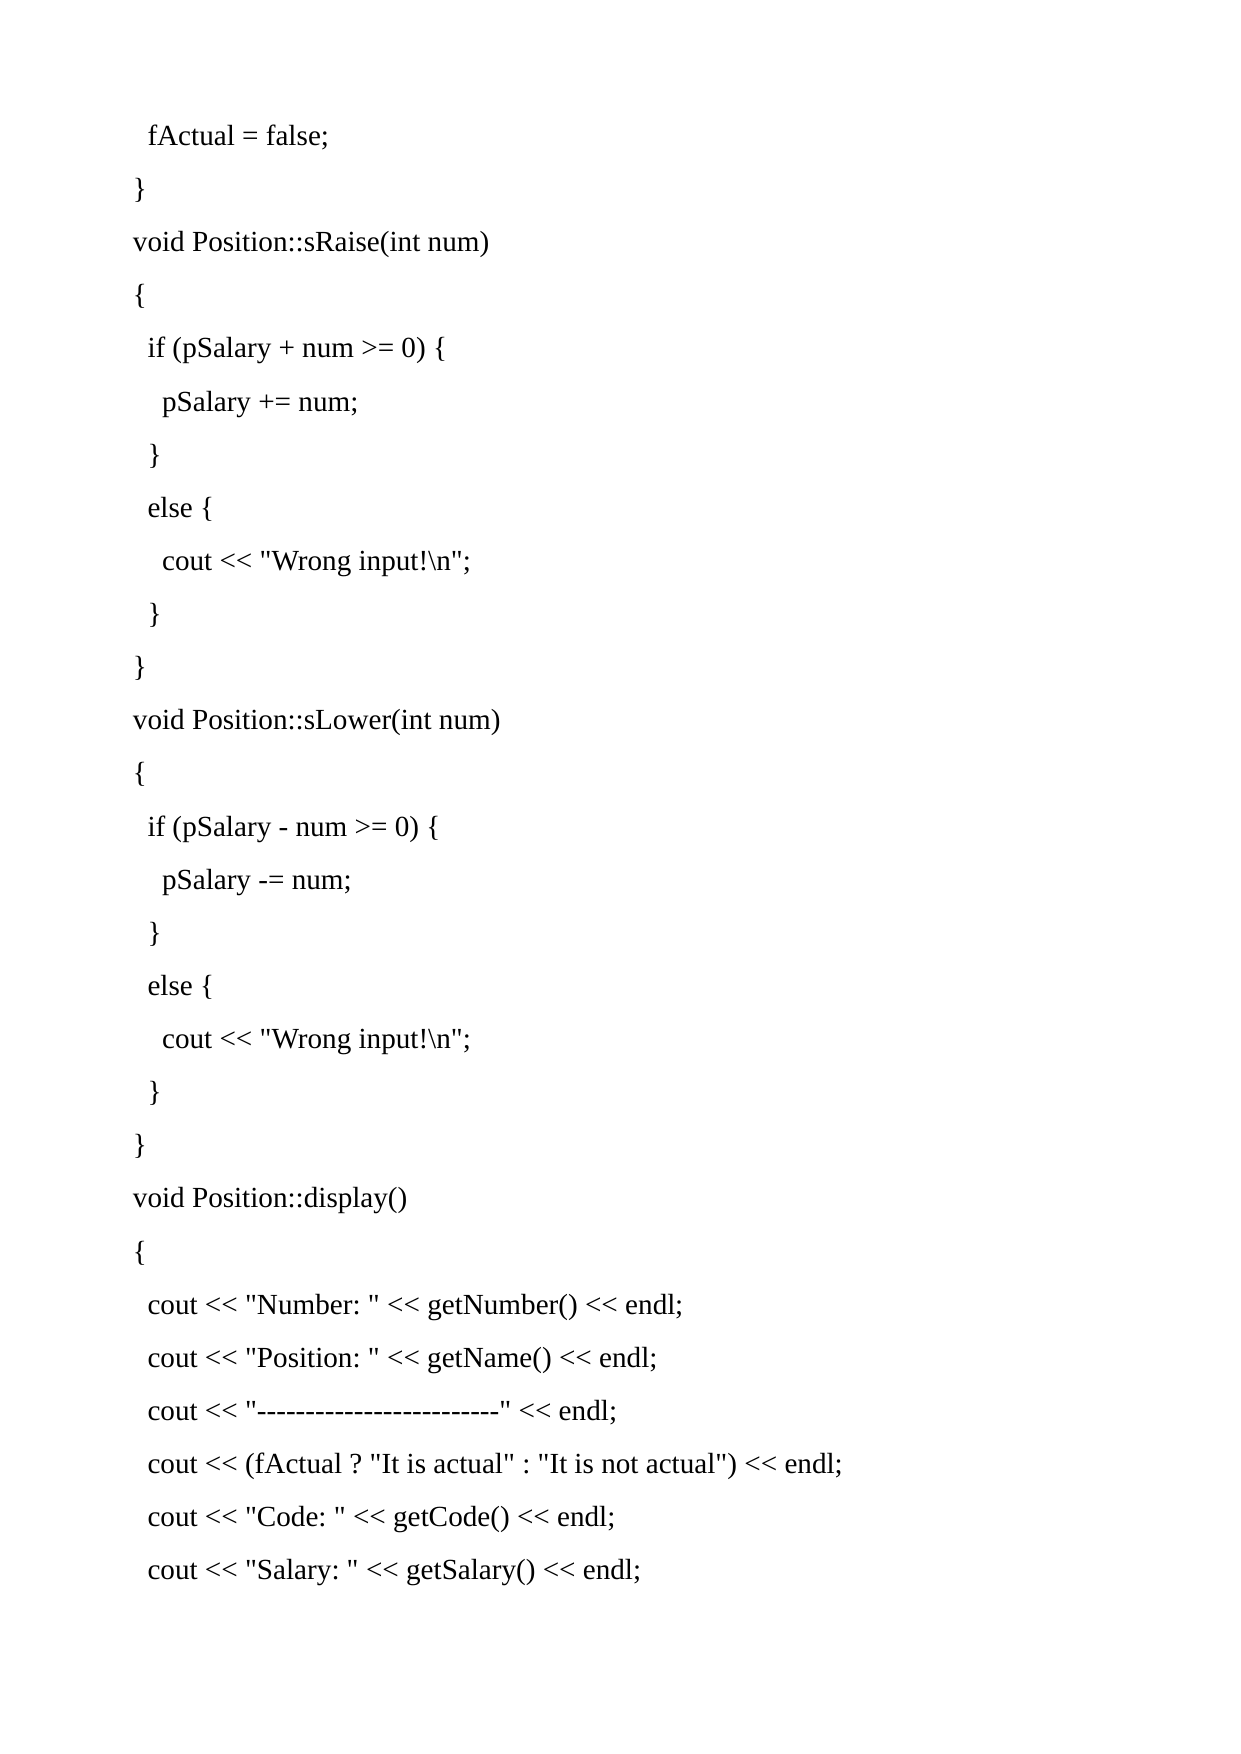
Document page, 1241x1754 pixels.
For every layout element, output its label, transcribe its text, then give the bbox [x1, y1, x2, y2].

text cout << "Wrong input!\n"; [118, 1021, 1122, 1055]
text cout << "Code: " << getCode() << endl; [118, 1499, 1122, 1533]
text cout << "Position: " << getName() << endl; [118, 1340, 1122, 1373]
text if (pSalary + num >= 0) { [118, 331, 1122, 364]
text cout << (fActual ? "It is actual" : "It is not actual") << endl; [118, 1446, 1122, 1480]
text { [118, 756, 1122, 789]
text else { [118, 968, 1122, 1002]
text } [118, 171, 1122, 205]
text } [118, 596, 1122, 630]
text void Position::display() [118, 1181, 1122, 1214]
text } [118, 1074, 1122, 1108]
text { [118, 277, 1122, 311]
text } [118, 915, 1122, 948]
text } [118, 1127, 1122, 1161]
text fActual = false; [118, 118, 1122, 152]
text else { [118, 490, 1122, 523]
text { [118, 1234, 1122, 1267]
text } [118, 649, 1122, 683]
text } [118, 437, 1122, 470]
text cout << "-------------------------" << endl; [118, 1393, 1122, 1427]
text void Position::sRaise(int num) [118, 224, 1122, 258]
text void Position::sLower(int num) [118, 702, 1122, 736]
text if (pSalary - num >= 0) { [118, 809, 1122, 842]
text cout << "Wrong input!\n"; [118, 543, 1122, 577]
text cout << "Salary: " << getSalary() << endl; [118, 1552, 1122, 1586]
text pSalary += num; [118, 384, 1122, 417]
text pSalary -= num; [118, 862, 1122, 895]
text cout << "Number: " << getNumber() << endl; [118, 1287, 1122, 1320]
